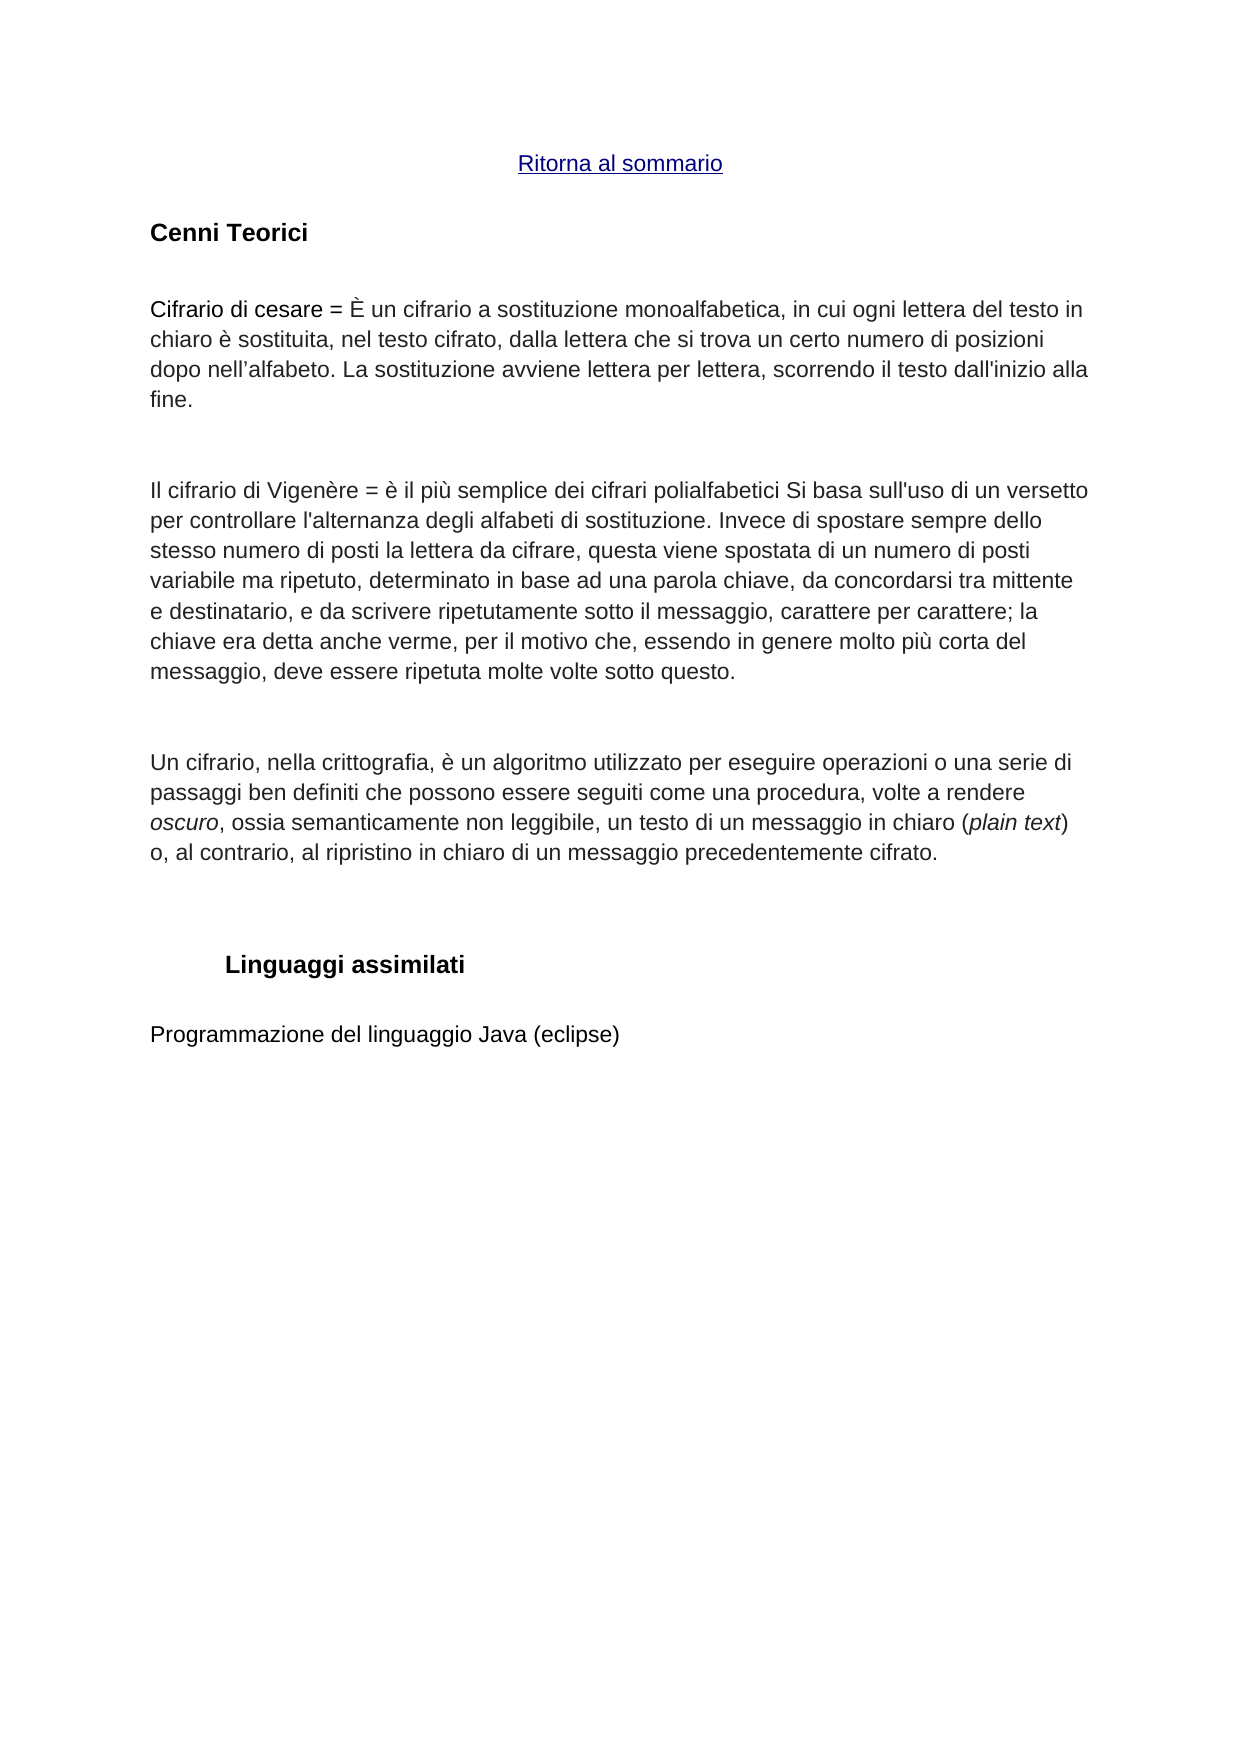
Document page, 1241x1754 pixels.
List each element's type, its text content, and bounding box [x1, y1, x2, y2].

text Ritorna al sommario [150, 150, 1090, 176]
text Il cifrario di Vigenère = è il più semplice dei cifrari polialfabetici Si basa sull'uso di un versetto per controllare l'alternanza degli alfabeti di sostituzione. Invece di spostare sempre dello stesso numero di posti la lettera da cifrare, questa viene spostata di un numero di posti variabile ma ripetuto, determinato in base ad una parola chiave, da concordarsi tra mittente e destinatario, e da scrivere ripetutamente sotto il messaggio, carattere per carattere; la chiave era detta anche verme, per il motivo che, essendo in genere molto più corta del messaggio, deve essere ripetuta molte volte sotto questo. [150, 477, 1090, 684]
text Programmazione del linguaggio Java (eclipse) [150, 1021, 1090, 1047]
subtitle Cenni Teorici [150, 218, 1090, 246]
subtitle Linguaggi assimilati [150, 949, 1090, 978]
text Un cifrario, nella crittografia, è un algoritmo utilizzato per eseguire operazioni o una serie di passaggi ben definiti che possono essere seguiti come una procedura, volte a rendere oscuro, ossia semanticamente non leggibile, un testo di un messaggio in chiaro (plain text) o, al contrario, al ripristino in chiaro di un messaggio precedentemente cifrato. [150, 749, 1090, 866]
text Cifrario di cesare = È un cifrario a sostituzione monoalfabetica, in cui ogni lettera del testo in chiaro è sostituita, nel testo cifrato, dalla lettera che si trova un certo numero di posizioni dopo nell’alfabeto. La sostituzione avviene lettera per lettera, scorrendo il testo dall'inizio alla fine. [150, 296, 1090, 412]
